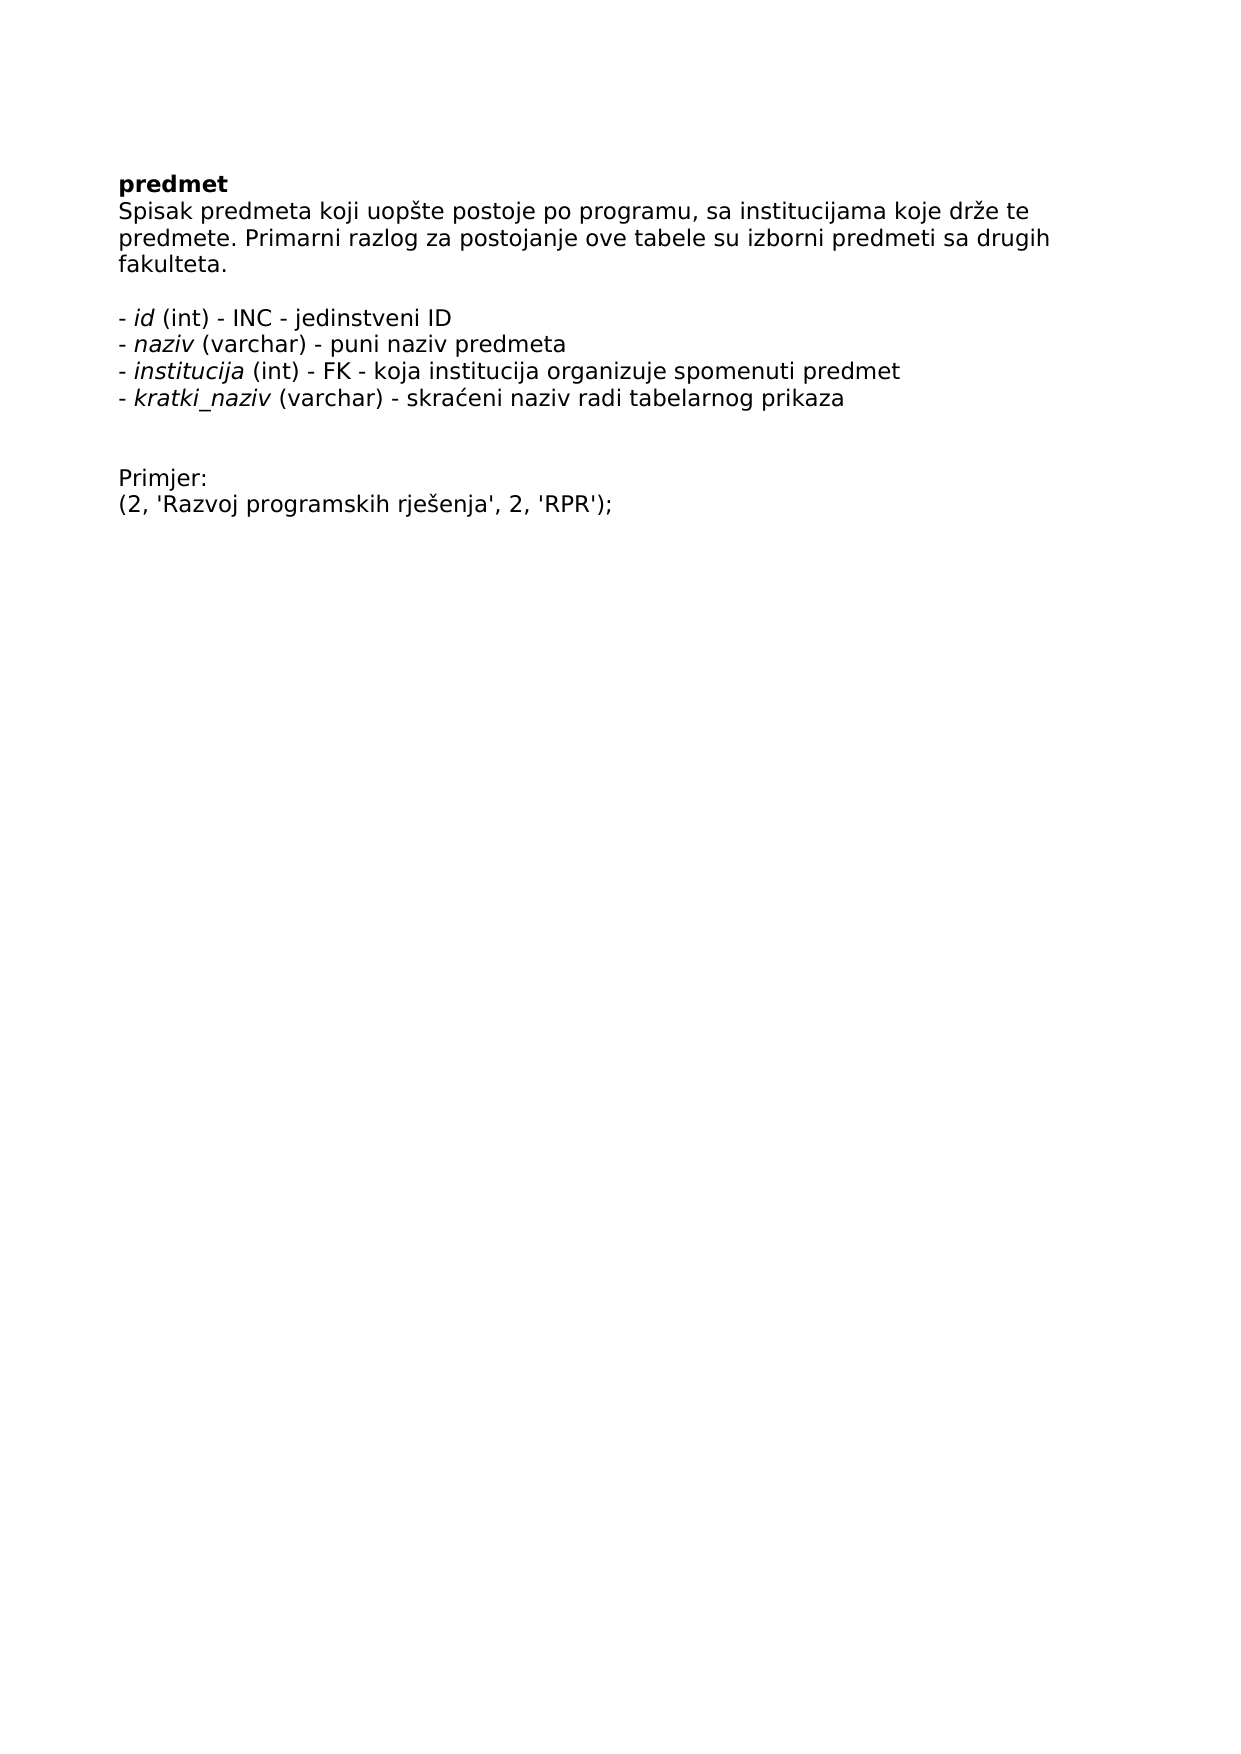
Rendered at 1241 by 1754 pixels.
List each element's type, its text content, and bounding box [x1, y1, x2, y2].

text (2, 'Razvoj programskih rješenja', 2, 'RPR'); [118, 491, 1122, 518]
text - kratki_naziv (varchar) - skraćeni naziv radi tabelarnog prikaza [118, 385, 1122, 411]
text Spisak predmeta koji uopšte postoje po programu, sa institucijama koje drže te predmete. Primarni razlog za postojanje ove tabele su izborni predmeti sa drugih fakulteta. [118, 198, 1122, 278]
text - naziv (varchar) - puni naziv predmeta [118, 331, 1122, 358]
text predmet [118, 171, 1122, 198]
text - id (int) - INC - jedinstveni ID [118, 305, 1122, 331]
text Primjer: [118, 465, 1122, 491]
text - institucija (int) - FK - koja institucija organizuje spomenuti predmet [118, 358, 1122, 385]
